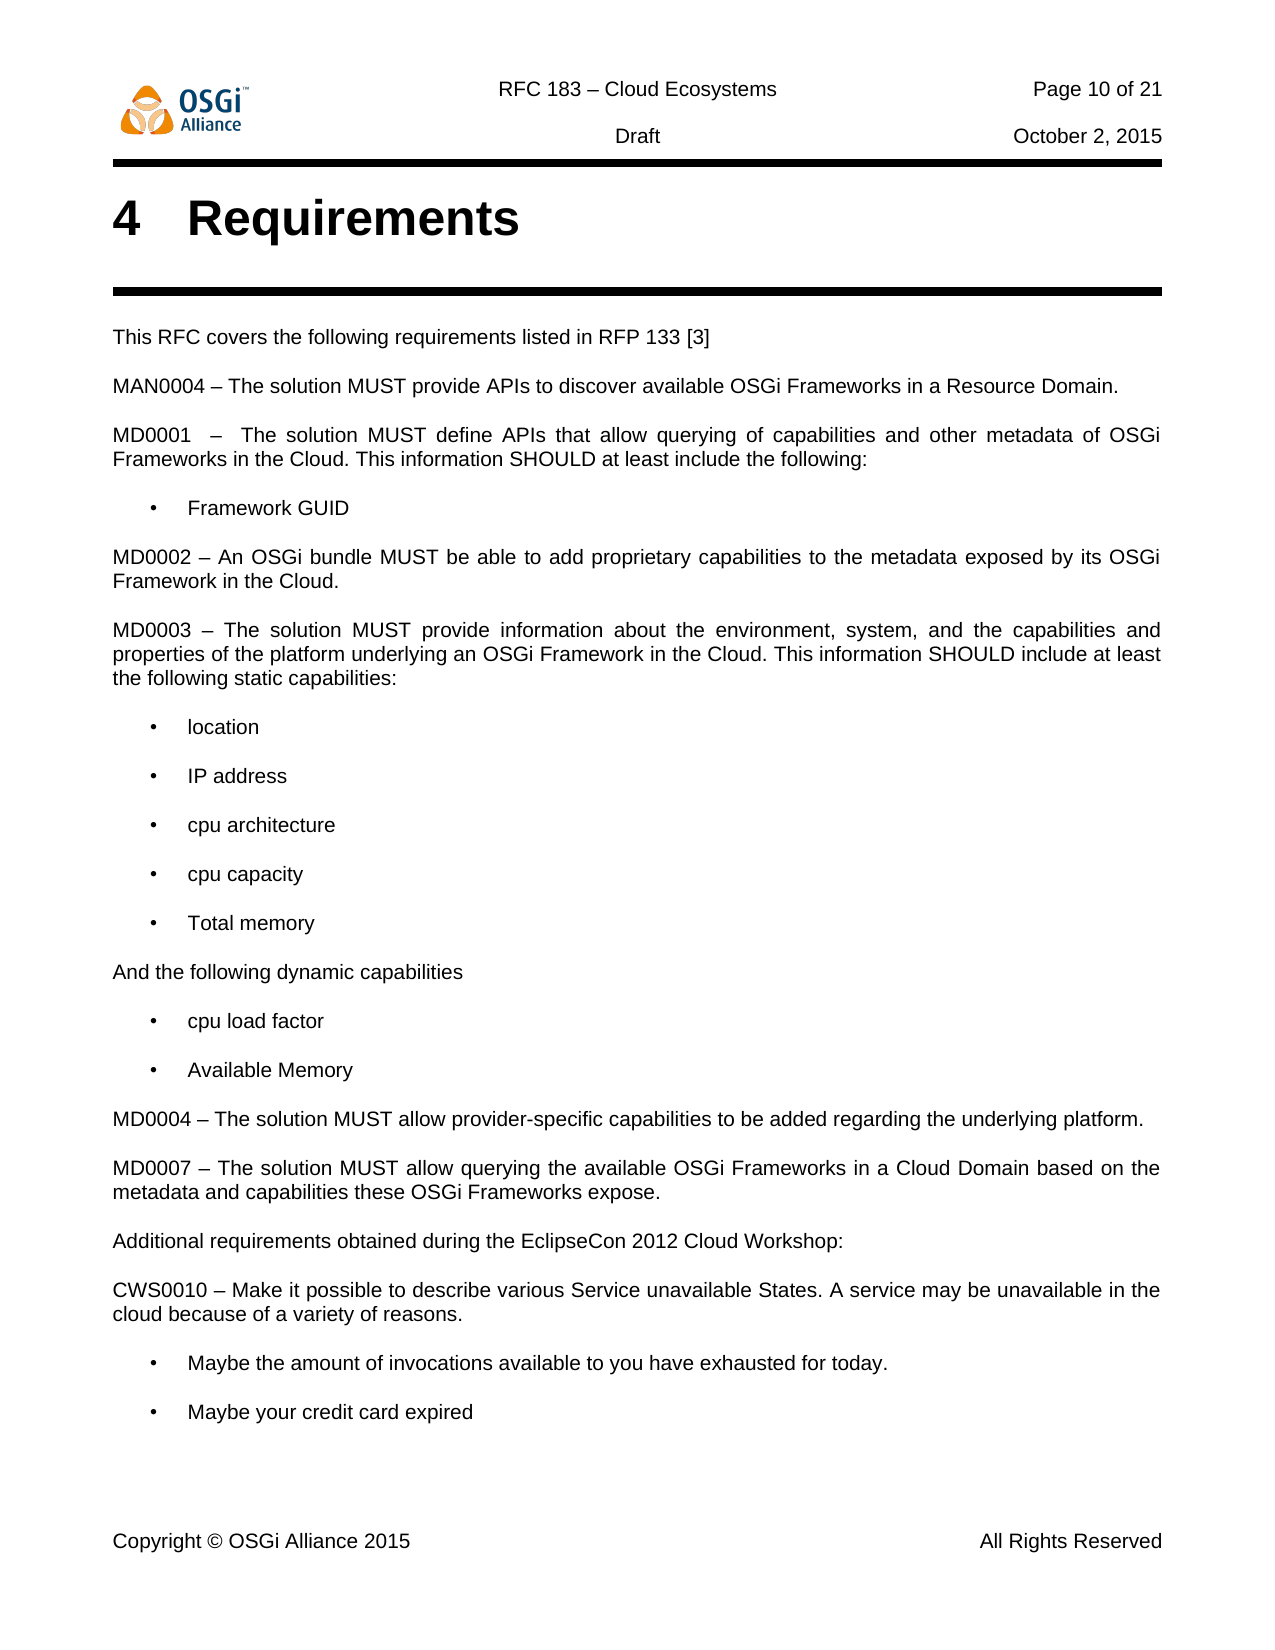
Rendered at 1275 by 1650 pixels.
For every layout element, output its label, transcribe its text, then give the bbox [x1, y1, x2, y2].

text And the following dynamic capabilities [112, 960, 1162, 984]
text Additional requirements obtained during the EclipseCon 2012 Cloud Workshop: [112, 1229, 1162, 1253]
list IP address [150, 763, 1162, 788]
text MD0002 – An OSGi bundle MUST be able to add proprietary capabilities to the metadata exposed by its OSGi Framework in the Cloud. [112, 545, 1162, 593]
text MD0001 – The solution MUST define APIs that allow querying of capabilities and other metadata of OSGi Frameworks in the Cloud. This information SHOULD at least include the following: [112, 423, 1162, 471]
text This RFC covers the following requirements listed in RFP 133 [3]. [112, 325, 1162, 349]
list location [150, 714, 1162, 738]
text MD0004 – The solution MUST allow provider-specific capabilities to be added regarding the underlying platform. [112, 1107, 1162, 1131]
text MD0007 – The solution MUST allow querying the available OSGi Frameworks in a Cloud Domain based on the metadata and capabilities these OSGi Frameworks expose. [112, 1156, 1162, 1204]
text MD0003 – The solution MUST provide information about the environment, system, and the capabilities and properties of the platform underlying an OSGi Framework in the Cloud. This information SHOULD include at least the following static capabilities: [112, 618, 1162, 689]
subtitle Requirements [112, 160, 1162, 296]
list Framework GUID [150, 496, 1162, 520]
list Maybe your credit card expired [150, 1400, 1162, 1424]
list Maybe the amount of invocations available to you have exhausted for today. [150, 1351, 1162, 1375]
text CWS0010 – Make it possible to describe various Service unavailable States. A service may be unavailable in the cloud because of a variety of reasons. [112, 1278, 1162, 1326]
list Total memory [150, 911, 1162, 935]
text MAN0004 – The solution MUST provide APIs to discover available OSGi Frameworks in a Resource Domain. [112, 374, 1162, 398]
list cpu load factor [150, 1009, 1162, 1033]
picture [113, 78, 257, 142]
list cpu capacity [150, 862, 1162, 886]
list Available Memory [150, 1058, 1162, 1082]
list cpu architecture [150, 813, 1162, 837]
